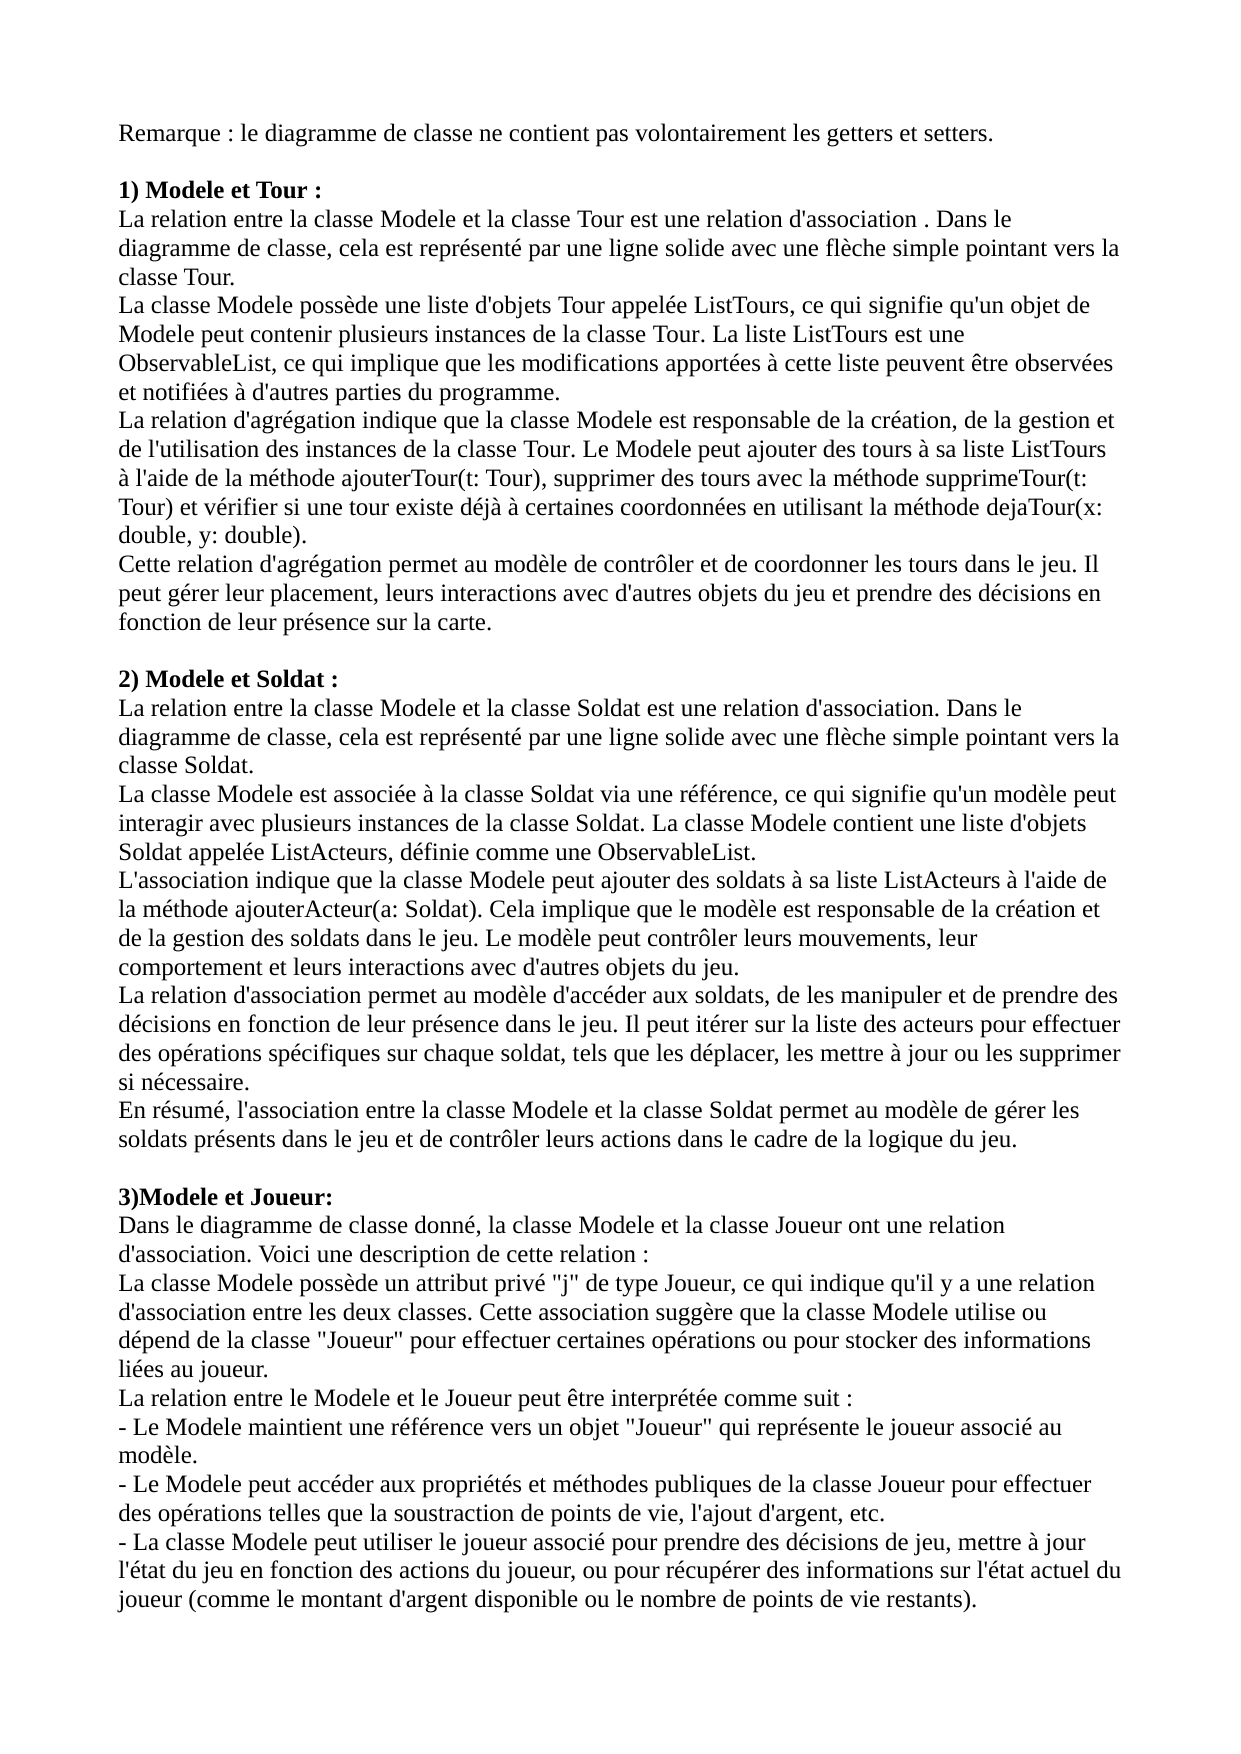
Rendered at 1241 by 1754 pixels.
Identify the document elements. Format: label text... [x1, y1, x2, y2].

text L'association indique que la classe Modele peut ajouter des soldats à sa liste ListActeurs à l'aide de la méthode ajouterActeur(a: Soldat). Cela implique que le modèle est responsable de la création et de la gestion des soldats dans le jeu. Le modèle peut contrôler leurs mouvements, leur comportement et leurs interactions avec d'autres objets du jeu. [118, 866, 1122, 981]
text La classe Modele possède une liste d'objets Tour appelée ListTours, ce qui signifie qu'un objet de Modele peut contenir plusieurs instances de la classe Tour. La liste ListTours est une ObservableList, ce qui implique que les modifications apportées à cette liste peuvent être observées et notifiées à d'autres parties du programme. [118, 291, 1122, 406]
text La relation d'association permet au modèle d'accéder aux soldats, de les manipuler et de prendre des décisions en fonction de leur présence dans le jeu. Il peut itérer sur la liste des acteurs pour effectuer des opérations spécifiques sur chaque soldat, tels que les déplacer, les mettre à jour ou les supprimer si nécessaire. [118, 981, 1122, 1096]
text 2) Modele et Soldat : [118, 664, 1122, 693]
text 3)Modele et Joueur: [118, 1182, 1122, 1211]
text Remarque : le diagramme de classe ne contient pas volontairement les getters et setters. [118, 118, 1122, 147]
text La classe Modele est associée à la classe Soldat via une référence, ce qui signifie qu'un modèle peut interagir avec plusieurs instances de la classe Soldat. La classe Modele contient une liste d'objets Soldat appelée ListActeurs, définie comme une ObservableList. [118, 779, 1122, 866]
text - Le Modele peut accéder aux propriétés et méthodes publiques de la classe Joueur pour effectuer des opérations telles que la soustraction de points de vie, l'ajout d'argent, etc. [118, 1469, 1122, 1527]
text La relation entre la classe Modele et la classe Tour est une relation d'association . Dans le diagramme de classe, cela est représenté par une ligne solide avec une flèche simple pointant vers la classe Tour. [118, 204, 1122, 291]
text Cette relation d'agrégation permet au modèle de contrôler et de coordonner les tours dans le jeu. Il peut gérer leur placement, leurs interactions avec d'autres objets du jeu et prendre des décisions en fonction de leur présence sur la carte. [118, 549, 1122, 636]
text 1) Modele et Tour : [118, 176, 1122, 204]
text La relation entre le Modele et le Joueur peut être interprétée comme suit : [118, 1383, 1122, 1412]
text - Le Modele maintient une référence vers un objet "Joueur" qui représente le joueur associé au modèle. [118, 1412, 1122, 1469]
text La classe Modele possède un attribut privé "j" de type Joueur, ce qui indique qu'il y a une relation d'association entre les deux classes. Cette association suggère que la classe Modele utilise ou dépend de la classe "Joueur" pour effectuer certaines opérations ou pour stocker des informations liées au joueur. [118, 1268, 1122, 1383]
text En résumé, l'association entre la classe Modele et la classe Soldat permet au modèle de gérer les soldats présents dans le jeu et de contrôler leurs actions dans le cadre de la logique du jeu. [118, 1096, 1122, 1153]
text La relation entre la classe Modele et la classe Soldat est une relation d'association. Dans le diagramme de classe, cela est représenté par une ligne solide avec une flèche simple pointant vers la classe Soldat. [118, 693, 1122, 779]
text La relation d'agrégation indique que la classe Modele est responsable de la création, de la gestion et de l'utilisation des instances de la classe Tour. Le Modele peut ajouter des tours à sa liste ListTours à l'aide de la méthode ajouterTour(t: Tour), supprimer des tours avec la méthode supprimeTour(t: Tour) et vérifier si une tour existe déjà à certaines coordonnées en utilisant la méthode dejaTour(x: double, y: double). [118, 406, 1122, 549]
text Dans le diagramme de classe donné, la classe Modele et la classe Joueur ont une relation d'association. Voici une description de cette relation : [118, 1211, 1122, 1268]
text - La classe Modele peut utiliser le joueur associé pour prendre des décisions de jeu, mettre à jour l'état du jeu en fonction des actions du joueur, ou pour récupérer des informations sur l'état actuel du joueur (comme le montant d'argent disponible ou le nombre de points de vie restants). [118, 1527, 1122, 1613]
